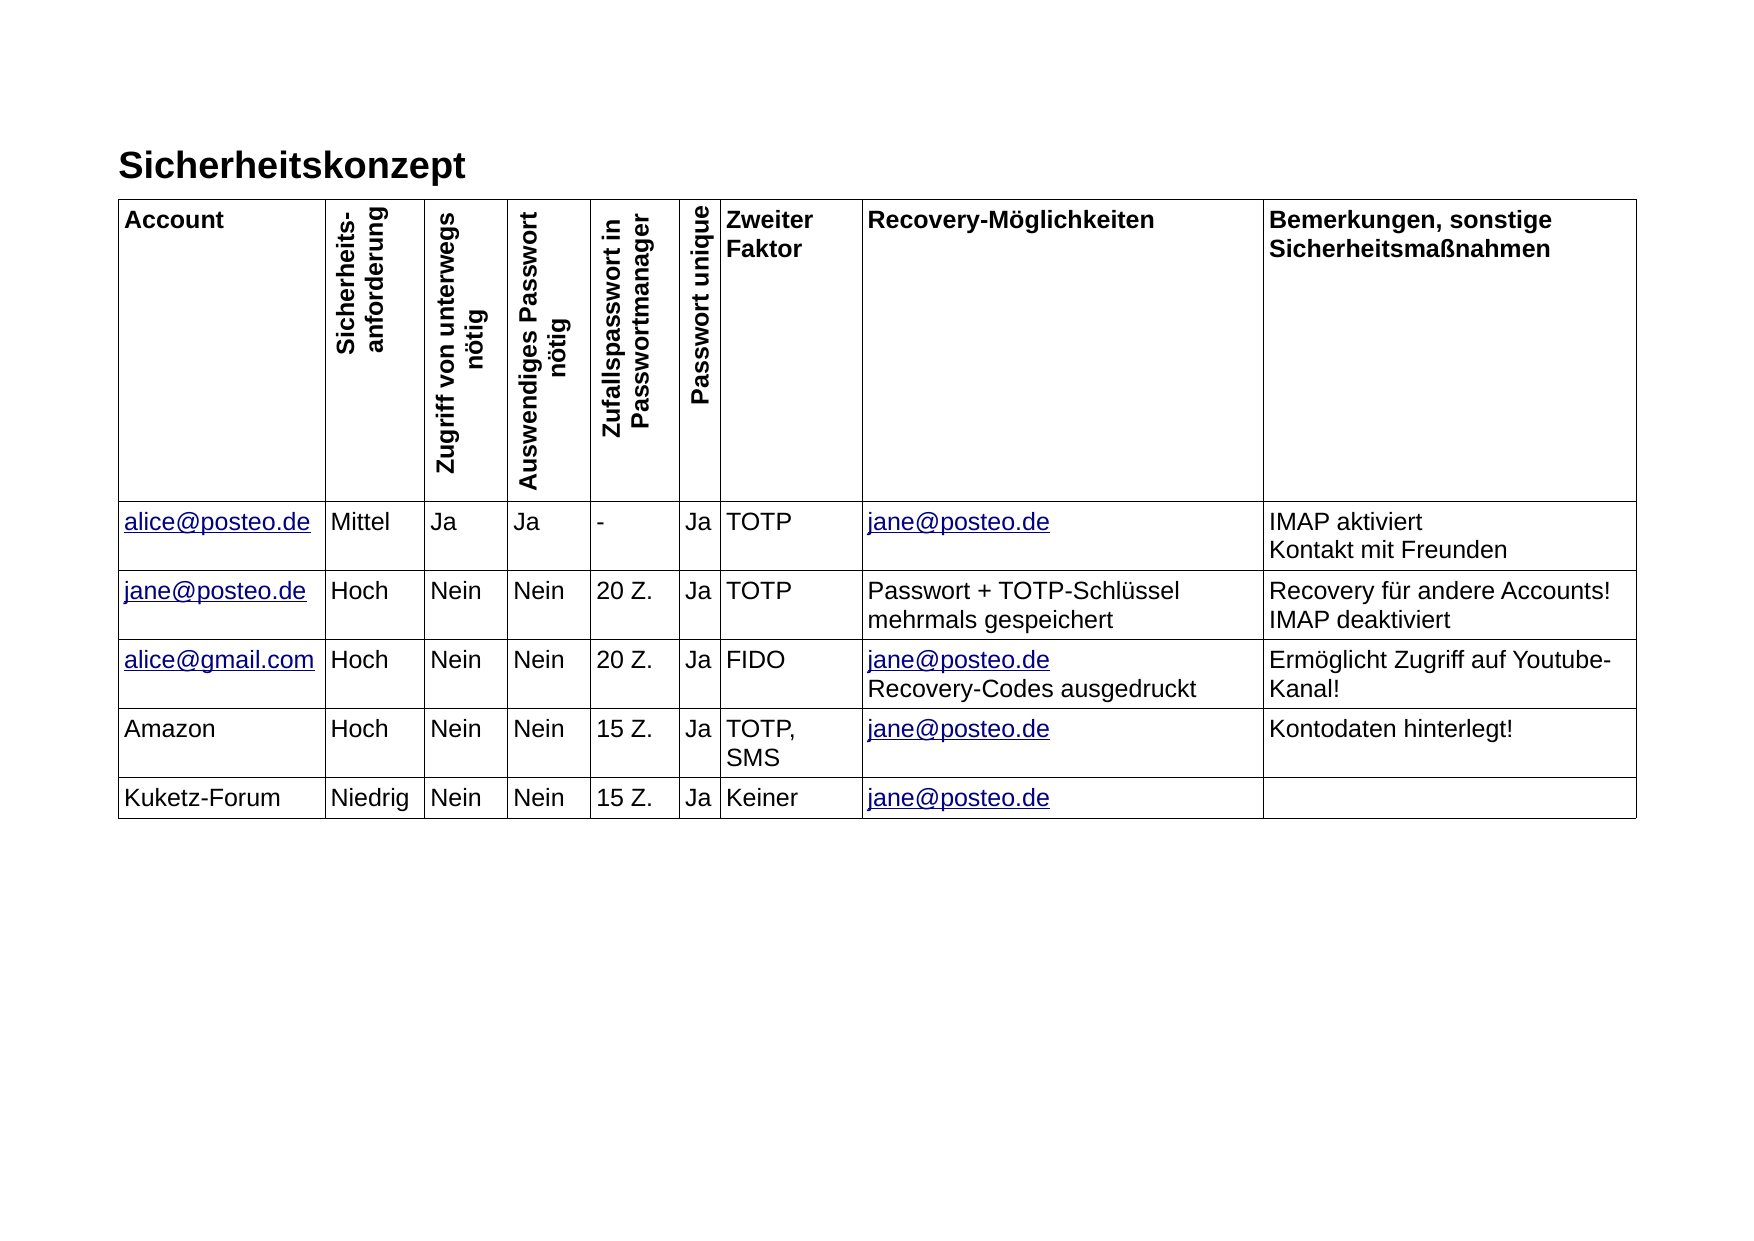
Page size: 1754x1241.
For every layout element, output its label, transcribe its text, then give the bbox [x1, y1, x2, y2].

table_cell jane@posteo.de Recovery-Codes ausgedruckt [863, 640, 1263, 708]
table_header Zufallspasswort in Passwortmanager [591, 200, 679, 501]
table_cell Amazon [119, 709, 325, 777]
table_cell Mittel [326, 502, 424, 570]
table_cell alice@posteo.de [119, 502, 325, 570]
table_cell Nein [508, 778, 590, 817]
table_header Bemerkungen, sonstige Sicherheitsmaßnahmen [1264, 200, 1636, 501]
table_cell Ja [680, 709, 720, 777]
table_cell Kuketz-Forum [119, 778, 325, 817]
table_cell jane@posteo.de [119, 571, 325, 639]
table_header Account [119, 200, 325, 501]
table_header Auswendiges Passwort nötig [508, 200, 590, 501]
table_cell Nein [425, 778, 507, 817]
table_cell jane@posteo.de [863, 502, 1263, 570]
table_cell Hoch [326, 571, 424, 639]
table_cell TOTP [721, 502, 862, 570]
table_cell 20 Z. [591, 640, 679, 708]
table_cell Ermöglicht Zugriff auf Youtube-Kanal! [1264, 640, 1636, 708]
table_cell Keiner [721, 778, 862, 817]
table_cell Kontodaten hinterlegt! [1264, 709, 1636, 777]
table_cell Nein [508, 709, 590, 777]
table_cell Ja [425, 502, 507, 570]
table_cell Hoch [326, 640, 424, 708]
table_cell FIDO [721, 640, 862, 708]
table_cell Recovery für andere Accounts! IMAP deaktiviert [1264, 571, 1636, 639]
table_cell jane@posteo.de [863, 709, 1263, 777]
table_cell Ja [680, 571, 720, 639]
table_cell Ja [508, 502, 590, 570]
table_cell jane@posteo.de [863, 778, 1263, 817]
table_cell Hoch [326, 709, 424, 777]
table_cell Nein [425, 571, 507, 639]
table_cell Nein [425, 709, 507, 777]
table_cell [1264, 778, 1636, 817]
table_cell Niedrig [326, 778, 424, 817]
table_cell IMAP aktiviert Kontakt mit Freunden [1264, 502, 1636, 570]
table_cell - [591, 502, 679, 570]
table_cell Nein [425, 640, 507, 708]
table_header Zugriff von unterwegs nötig [425, 200, 507, 501]
subtitle Sicherheitskonzept [118, 143, 1636, 187]
table_header Sicherheits- anforderung [326, 200, 424, 501]
table_cell alice@gmail.com [119, 640, 325, 708]
table_cell 15 Z. [591, 709, 679, 777]
table_header Passwort unique [680, 200, 720, 501]
table_cell Ja [680, 778, 720, 817]
table_cell Nein [508, 571, 590, 639]
table_cell Nein [508, 640, 590, 708]
table_cell 20 Z. [591, 571, 679, 639]
table_header Zweiter Faktor [721, 200, 862, 501]
table_cell TOTP [721, 571, 862, 639]
table_header Recovery-Möglichkeiten [863, 200, 1263, 501]
table_cell TOTP, SMS [721, 709, 862, 777]
table_cell Ja [680, 502, 720, 570]
table_cell Passwort + TOTP-Schlüssel mehrmals gespeichert [863, 571, 1263, 639]
table_cell Ja [680, 640, 720, 708]
table_cell 15 Z. [591, 778, 679, 817]
